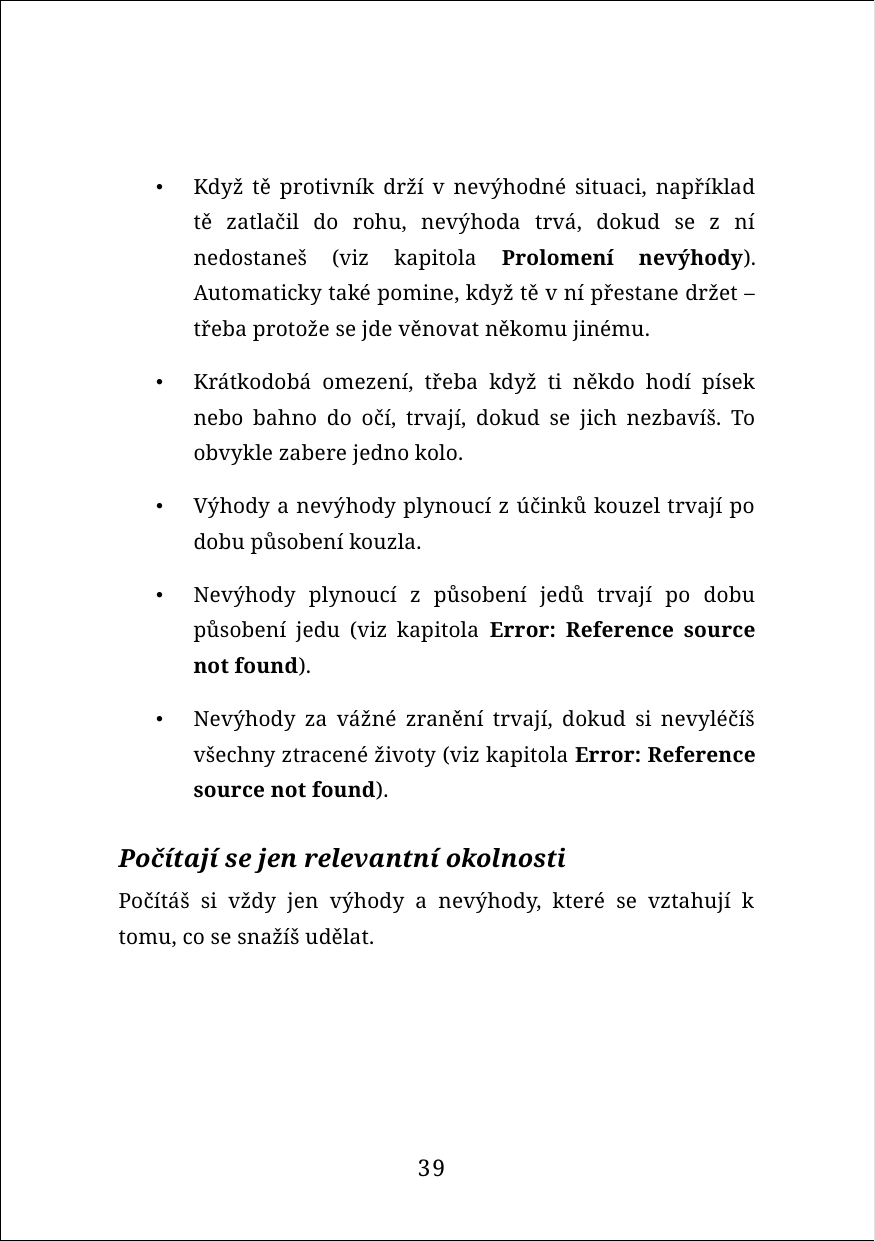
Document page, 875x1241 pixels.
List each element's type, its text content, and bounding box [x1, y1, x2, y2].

list Když tě protivník drží v nevýhodné situaci, například tě zatlačil do rohu, nevýhoda trvá, dokud se z ní nedostaneš (viz kapitola Prolomení nevýhody). Automaticky také pomine, když tě v ní přestane držet – třeba protože se jde věnovat někomu jinému. [156, 172, 756, 342]
list Nevýhody plynoucí z působení jedů trvají po dobu působení jedu (viz kapitola Chyba: zdroj odkazu nenalezen). [156, 580, 756, 679]
subtitle Počítají se jen relevantní okolnosti [118, 840, 756, 874]
list Krátkodobá omezení, třeba když ti někdo hodí písek nebo bahno do očí, trvají, dokud se jich nezbavíš. To obvykle zabere jedno kolo. [156, 367, 756, 467]
text Počítáš si vždy jen výhody a nevýhody, které se vztahují k tomu, co se snažíš udělat. [118, 886, 756, 950]
list Výhody a nevýhody plynoucí z účinků kouzel trvají po dobu působení kouzla. [156, 491, 756, 555]
list Nevýhody za vážné zranění trvají, dokud si nevyléčíš všechny ztracené životy (viz kapitola Chyba: zdroj odkazu nenalezen). [156, 704, 756, 804]
